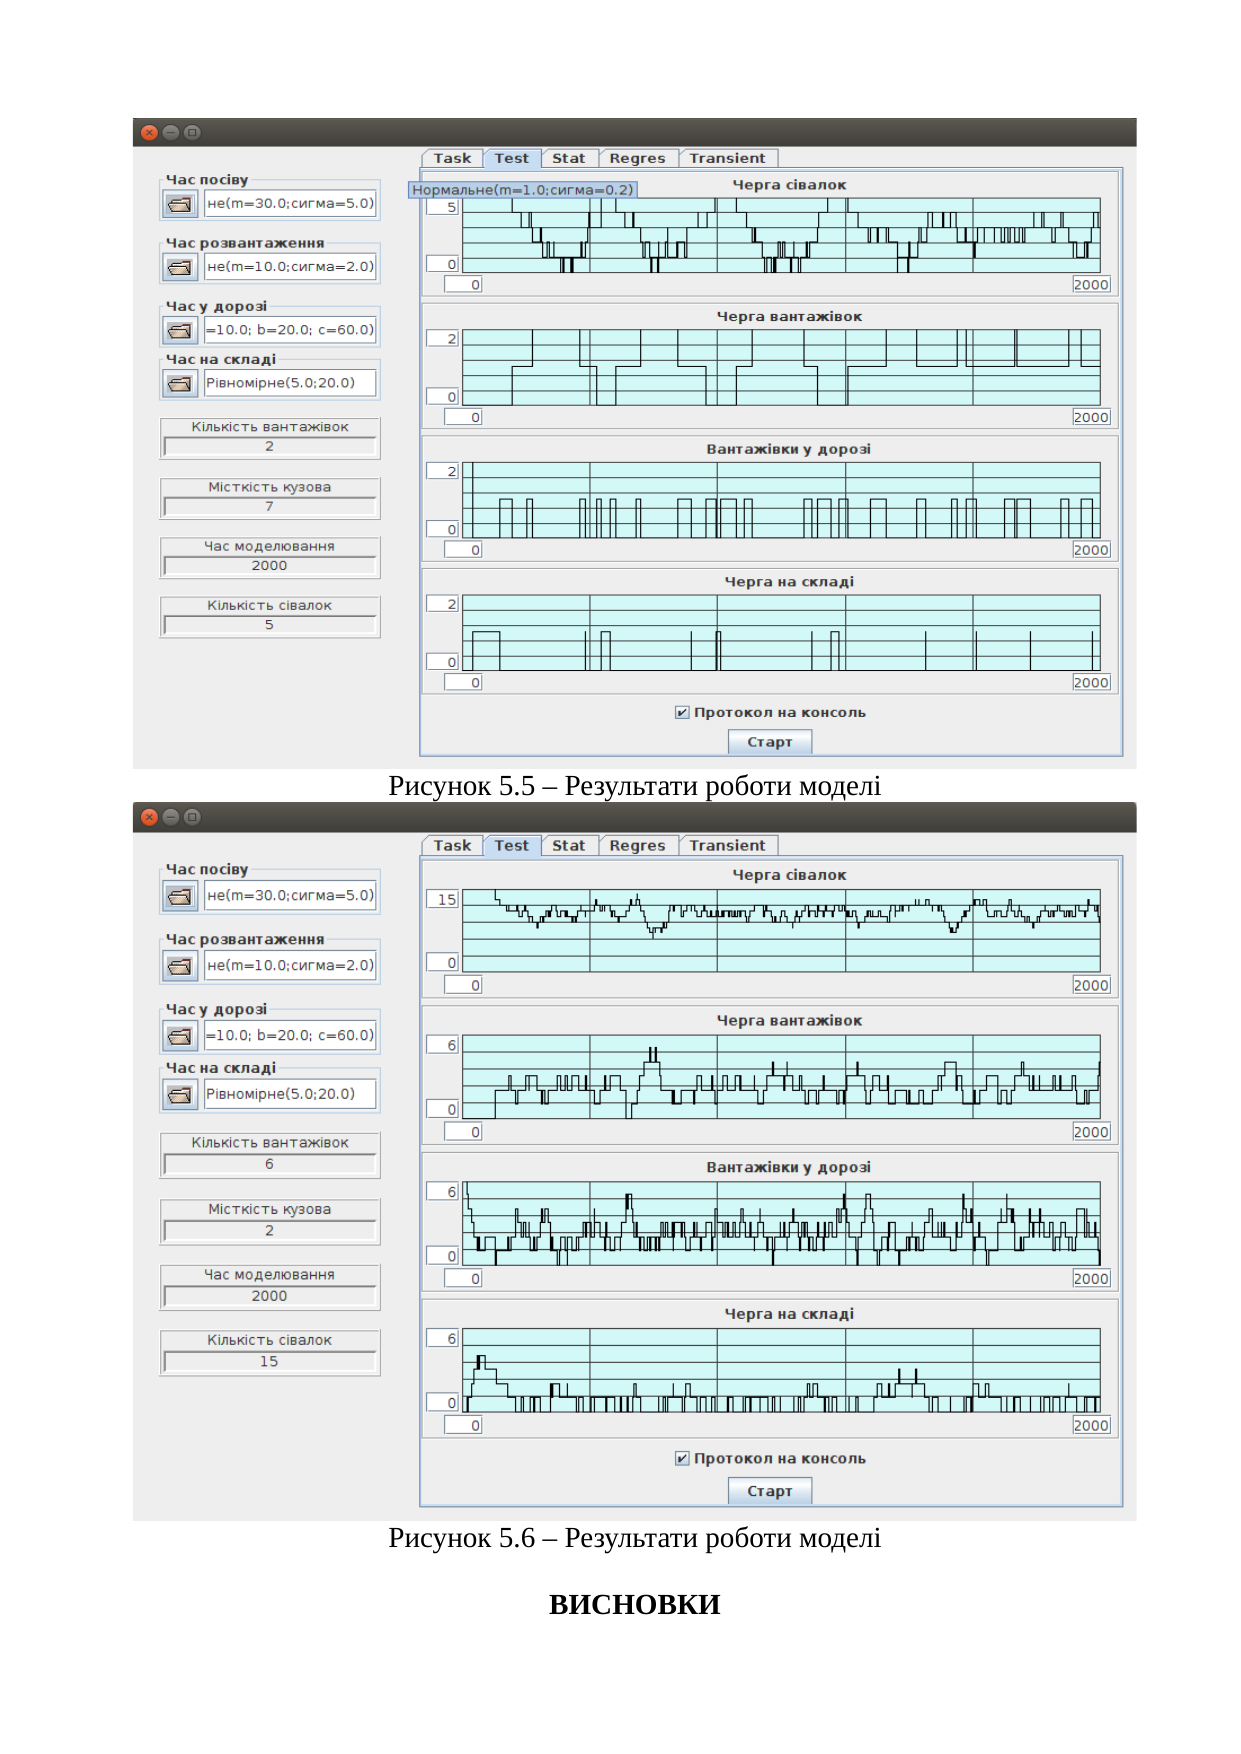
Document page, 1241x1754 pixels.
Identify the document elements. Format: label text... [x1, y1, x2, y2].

text Рисунок 5.6 – Результати роботи моделі [118, 802, 1152, 1554]
text ВИСНОВКИ [118, 1587, 1152, 1621]
text Рисунок 5.5 – Результати роботи моделі [118, 118, 1152, 802]
